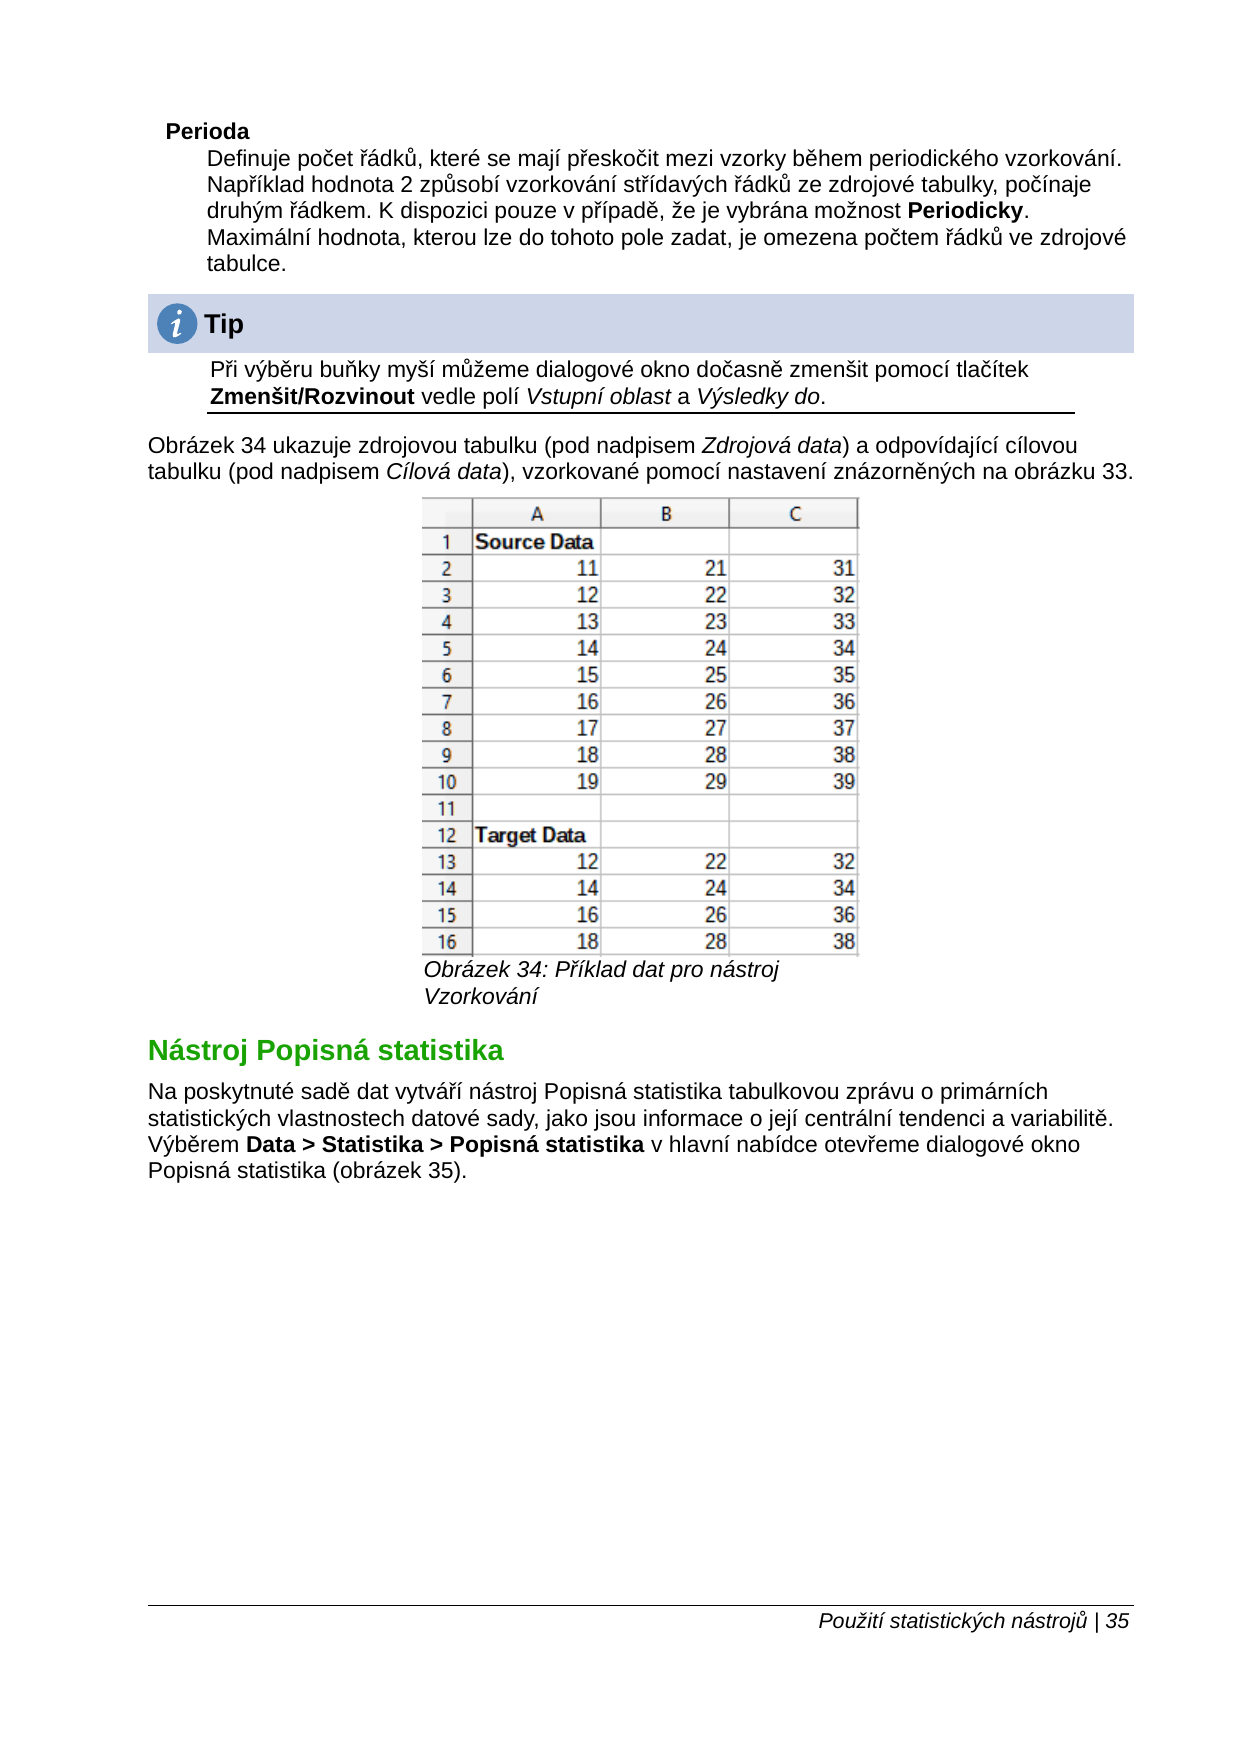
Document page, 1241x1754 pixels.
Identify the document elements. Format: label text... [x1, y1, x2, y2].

text Obrázek 34: Příklad dat pro nástroj Vzorkování [423, 957, 858, 1009]
text Při výběru buňky myší můžeme dialogové okno dočasně zmenšit pomocí tlačítek Zmenšit/Rozvinout vedle polí Vstupní oblast a Výsledky do. [207, 353, 1075, 412]
text Perioda [165, 118, 1134, 144]
text Obrázek 34 ukazuje zdrojovou tabulku (pod nadpisem Zdrojová data) a odpovídající cílovou tabulku (pod nadpisem Cílová data), vzorkované pomocí nastavení znázorněných na obrázku 33. [148, 432, 1134, 484]
subtitle Tip [148, 294, 1134, 353]
text Na poskytnuté sadě dat vytváří nástroj Popisná statistika tabulkovou zprávu o primárních statistických vlastnostech datové sady, jako jsou informace o její centrální tendenci a variabilitě. Výběrem Data > Statistika > Popisná statistika v hlavní nabídce otevřeme dialogové okno Popisná statistika (obrázek 35). [148, 1078, 1134, 1183]
subtitle Nástroj Popisná statistika [148, 1033, 1134, 1066]
text Definuje počet řádků, které se mají přeskočit mezi vzorky během periodického vzorkování. Například hodnota 2 způsobí vzorkování střídavých řádků ze zdrojové tabulky, počínaje druhým řádkem. K dispozici pouze v případě, že je vybrána možnost Periodicky. Maximální hodnota, kterou lze do tohoto pole zadat, je omezena počtem řádků ve zdrojové tabulce. [207, 144, 1134, 276]
picture [422, 497, 860, 957]
